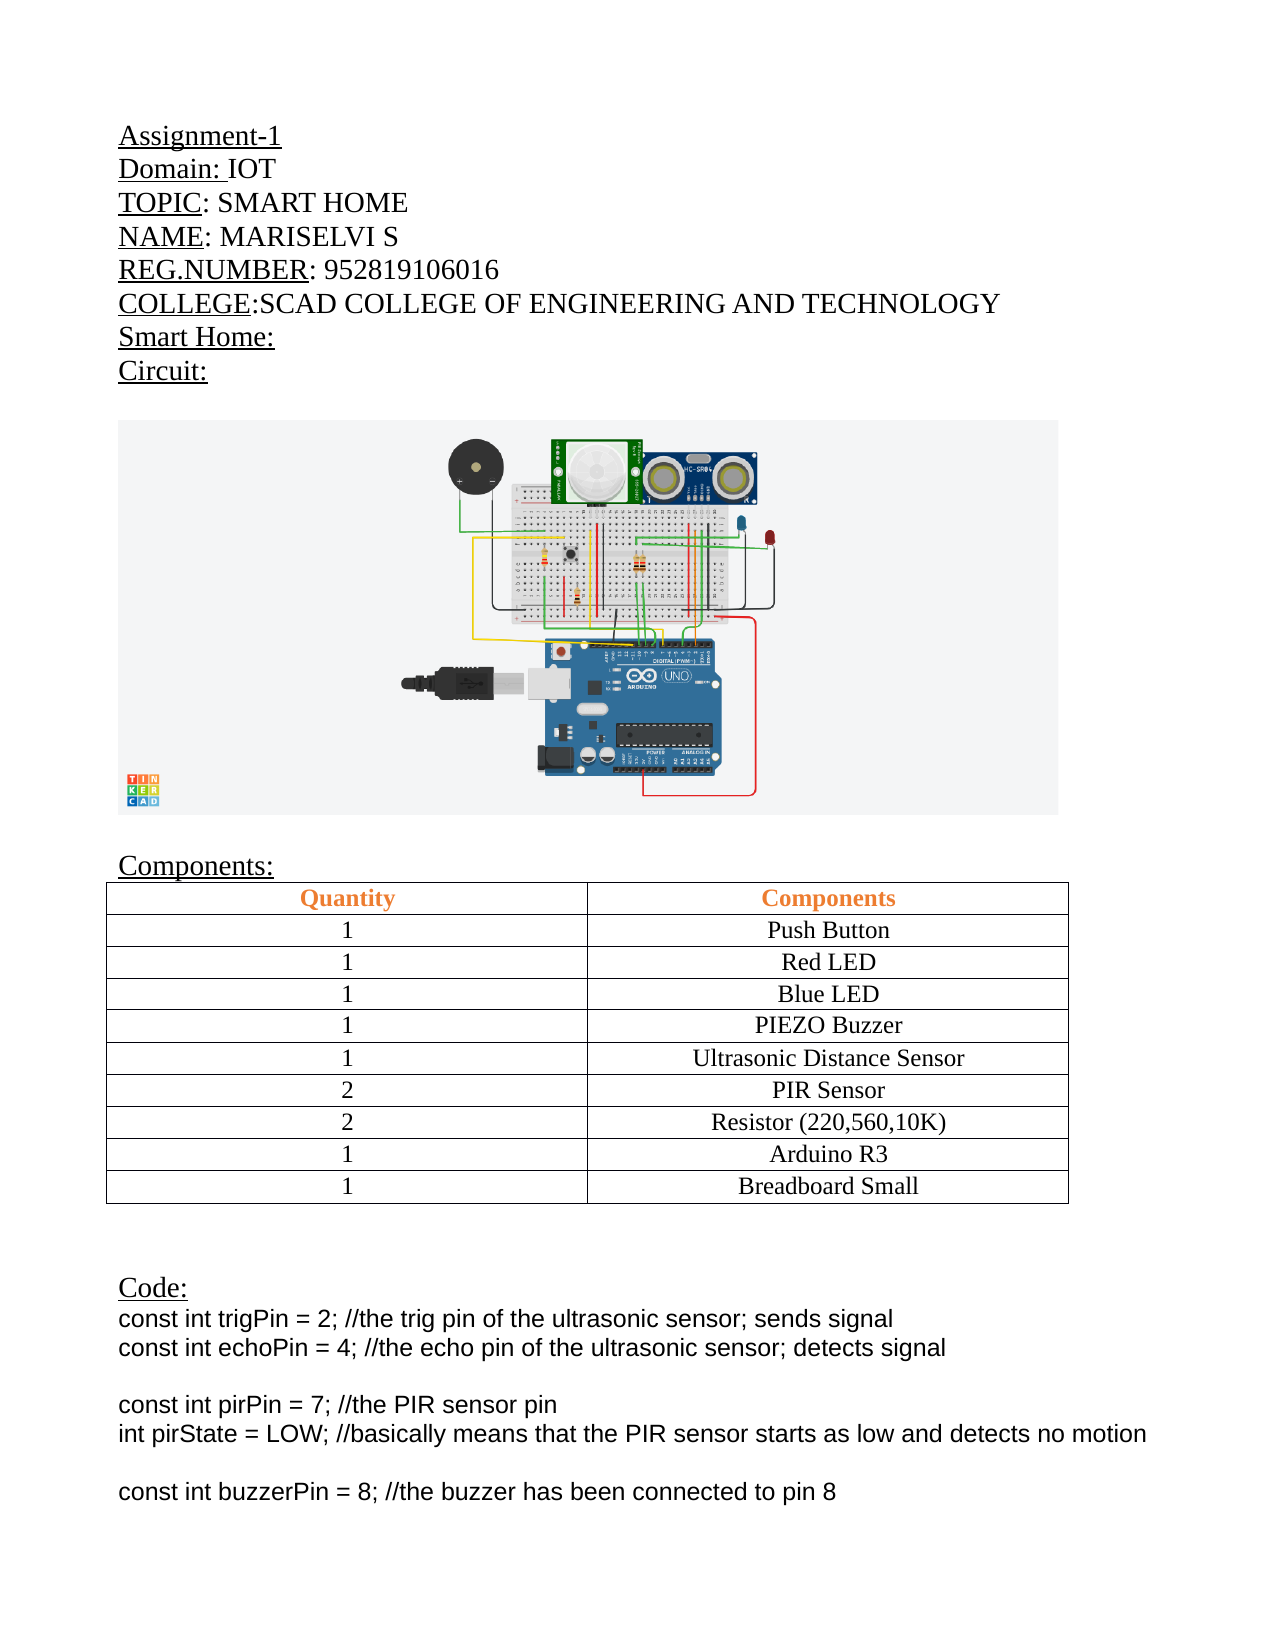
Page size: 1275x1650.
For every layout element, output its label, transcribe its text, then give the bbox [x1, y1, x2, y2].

table_cell Blue LED [588, 979, 1068, 1009]
text Smart Home: [118, 319, 1157, 353]
table_cell Arduino R3 [588, 1139, 1068, 1170]
text const int buzzerPin = 8; //the buzzer has been connected to pin 8 [118, 1477, 1157, 1505]
text const int pirPin = 7; //the PIR sensor pin [118, 1390, 1157, 1419]
table_header Quantity [107, 883, 587, 914]
text int pirState = LOW; //basically means that the PIR sensor starts as low and detects no motion [118, 1419, 1157, 1448]
table_header Components [588, 883, 1068, 914]
text REG.NUMBER: 952819106016 [118, 252, 1157, 286]
table_cell 2 [107, 1107, 587, 1138]
text Circuit: [118, 353, 1157, 386]
table_cell Ultrasonic Distance Sensor [588, 1043, 1068, 1074]
table_cell 1 [107, 979, 587, 1009]
text const int echoPin = 4; //the echo pin of the ultrasonic sensor; detects signal [118, 1333, 1157, 1362]
text Domain: IOT [118, 152, 1157, 185]
table_cell 1 [107, 1010, 587, 1042]
table_cell PIR Sensor [588, 1075, 1068, 1106]
table_cell 1 [107, 1139, 587, 1170]
table_cell Red LED [588, 947, 1068, 978]
text Components: [118, 848, 1157, 882]
text Code: [118, 1271, 1157, 1304]
text const int trigPin = 2; //the trig pin of the ultrasonic sensor; sends signal [118, 1304, 1157, 1333]
table_cell 1 [107, 915, 587, 946]
table_cell PIEZO Buzzer [588, 1010, 1068, 1042]
text TOPIC: SMART HOME [118, 185, 1157, 219]
table_cell 2 [107, 1075, 587, 1106]
table_cell Breadboard Small [588, 1171, 1068, 1202]
table_cell Push Button [588, 915, 1068, 946]
text NAME: MARISELVI S [118, 219, 1157, 252]
table_cell 1 [107, 947, 587, 978]
table_cell Resistor (220,560,10K) [588, 1107, 1068, 1138]
table_cell 1 [107, 1043, 587, 1074]
text COLLEGE:SCAD COLLEGE OF ENGINEERING AND TECHNOLOGY [118, 286, 1157, 319]
text Assignment-1 [118, 118, 1157, 152]
table_cell 1 [107, 1171, 587, 1202]
picture [118, 420, 1059, 815]
